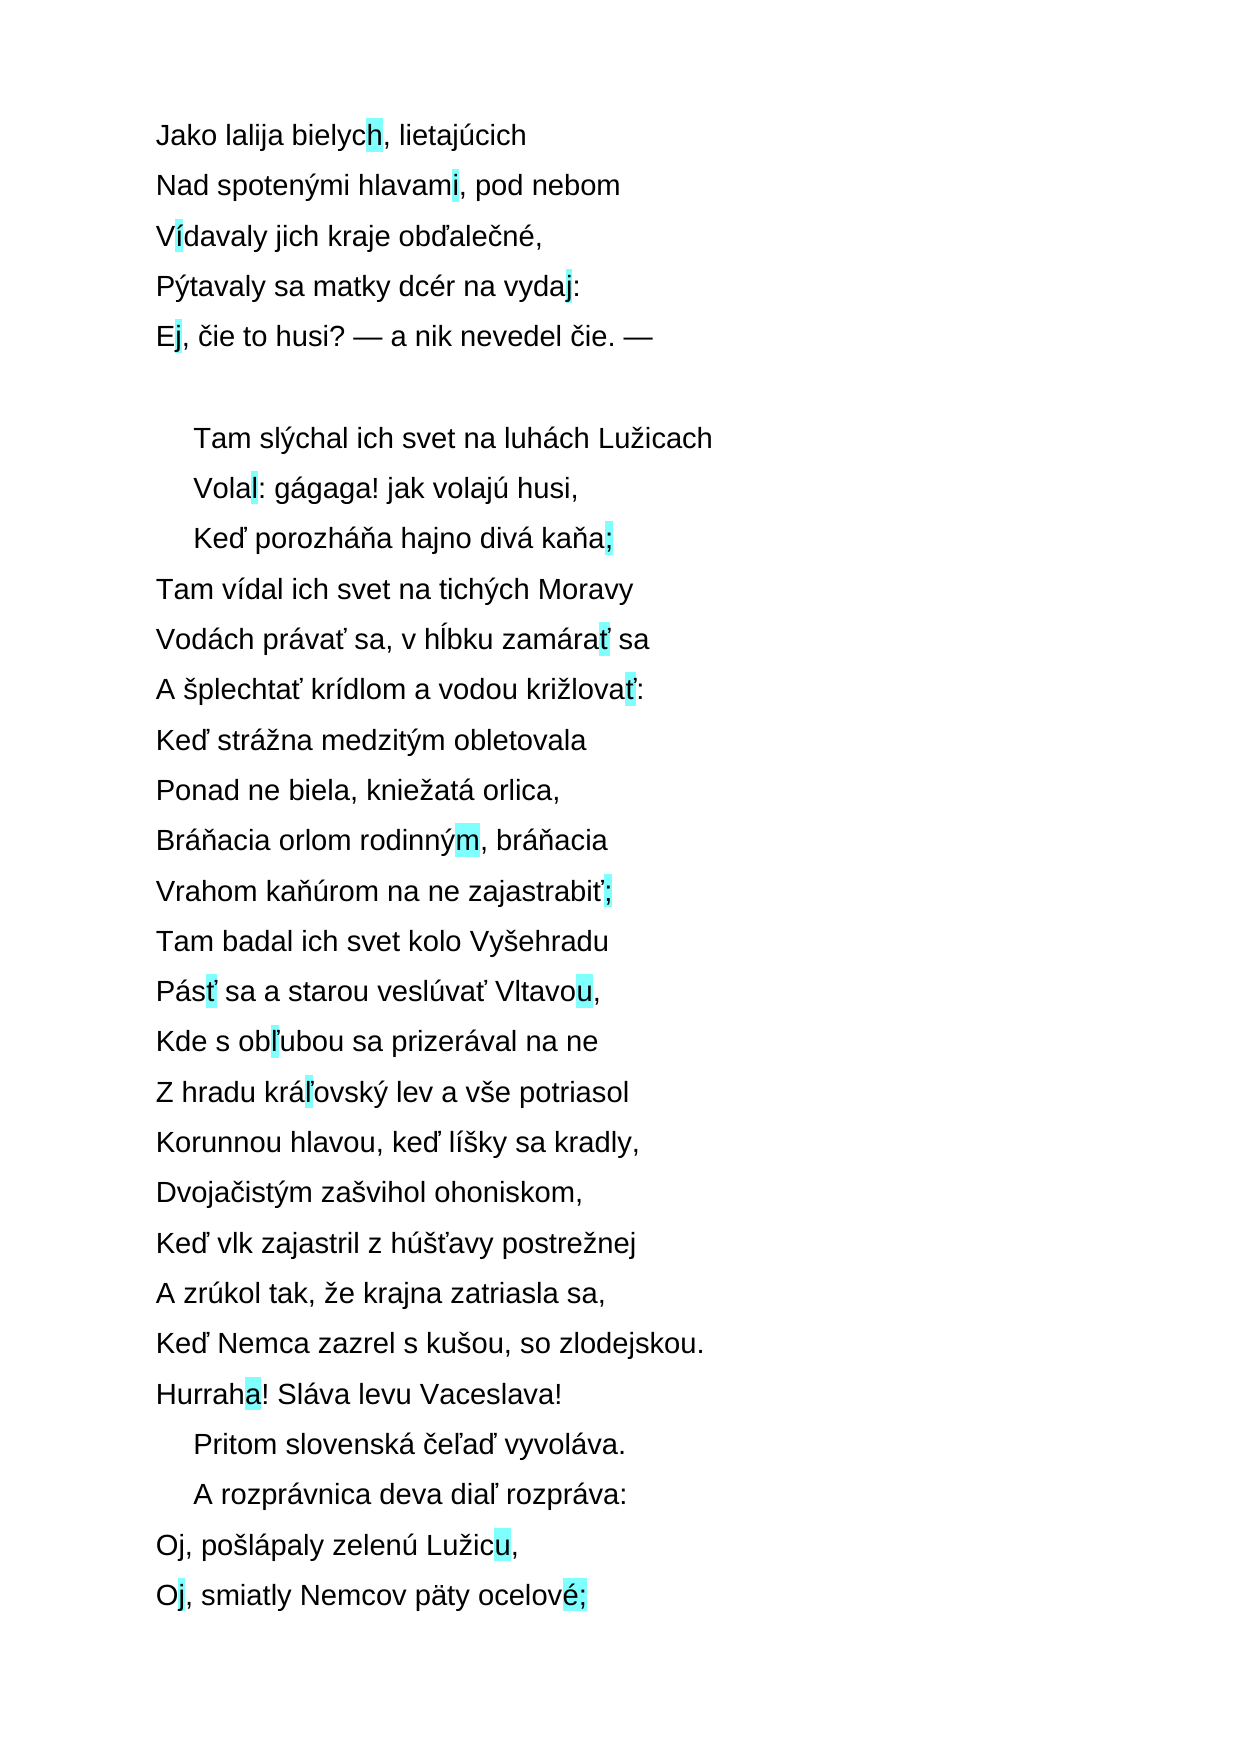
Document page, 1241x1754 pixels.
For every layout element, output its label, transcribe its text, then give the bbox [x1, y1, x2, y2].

text Keď Nemca zazrel s kušou, so zlodejskou. [156, 1326, 1084, 1360]
text Kde s obľubou sa prizerával na ne [156, 1024, 1084, 1058]
text Ponad ne biela, kniežatá orlica, [156, 773, 1084, 806]
text Ej, čie to husi? — a nik nevedel čie. — [156, 319, 1084, 353]
text Bráňacia orlom rodinným, bráňacia [156, 823, 1084, 857]
text Vídavaly jich kraje obďalečné, [156, 219, 1084, 252]
text Keď strážna medzitým obletovala [156, 723, 1084, 756]
text Pásť sa a starou veslúvať Vltavou, [156, 974, 1084, 1008]
text Nad spotenými hlavami, pod nebom [156, 168, 1084, 202]
text Pritom slovenská čeľaď vyvoláva. [156, 1427, 1084, 1461]
text Jako lalija bielych, lietajúcich [156, 118, 1084, 152]
text Volal: gágaga! jak volajú husi, [156, 471, 1084, 504]
text Tam badal ich svet kolo Vyšehradu [156, 924, 1084, 957]
text Dvojačistým zašvihol ohoniskom, [156, 1175, 1084, 1209]
text Tam vídal ich svet na tichých Moravy [156, 572, 1084, 605]
text A šplechtať krídlom a vodou križlovať: [156, 672, 1084, 706]
text Vodách právať sa, v hĺbku zamárať sa [156, 622, 1084, 656]
text Keď porozháňa hajno divá kaňa; [156, 521, 1084, 555]
text Vrahom kaňúrom na ne zajastrabiť; [156, 873, 1084, 907]
text Korunnou hlavou, keď líšky sa kradly, [156, 1125, 1084, 1159]
text Keď vlk zajastril z húšťavy postrežnej [156, 1226, 1084, 1259]
text Oj, pošlápaly zelenú Lužicu, [156, 1528, 1084, 1561]
text A zrúkol tak, že krajna zatriasla sa, [156, 1276, 1084, 1309]
text Tam slýchal ich svet na luhách Lužicach [156, 421, 1084, 454]
text Hurraha! Sláva levu Vaceslava! [156, 1377, 1084, 1410]
text A rozprávnica deva diaľ rozpráva: [156, 1477, 1084, 1511]
text Pýtavaly sa matky dcér na vydaj: [156, 269, 1084, 303]
text Z hradu kráľovský lev a vše potriasol [156, 1075, 1084, 1108]
text Oj, smiatly Nemcov päty ocelové; [156, 1578, 1084, 1611]
